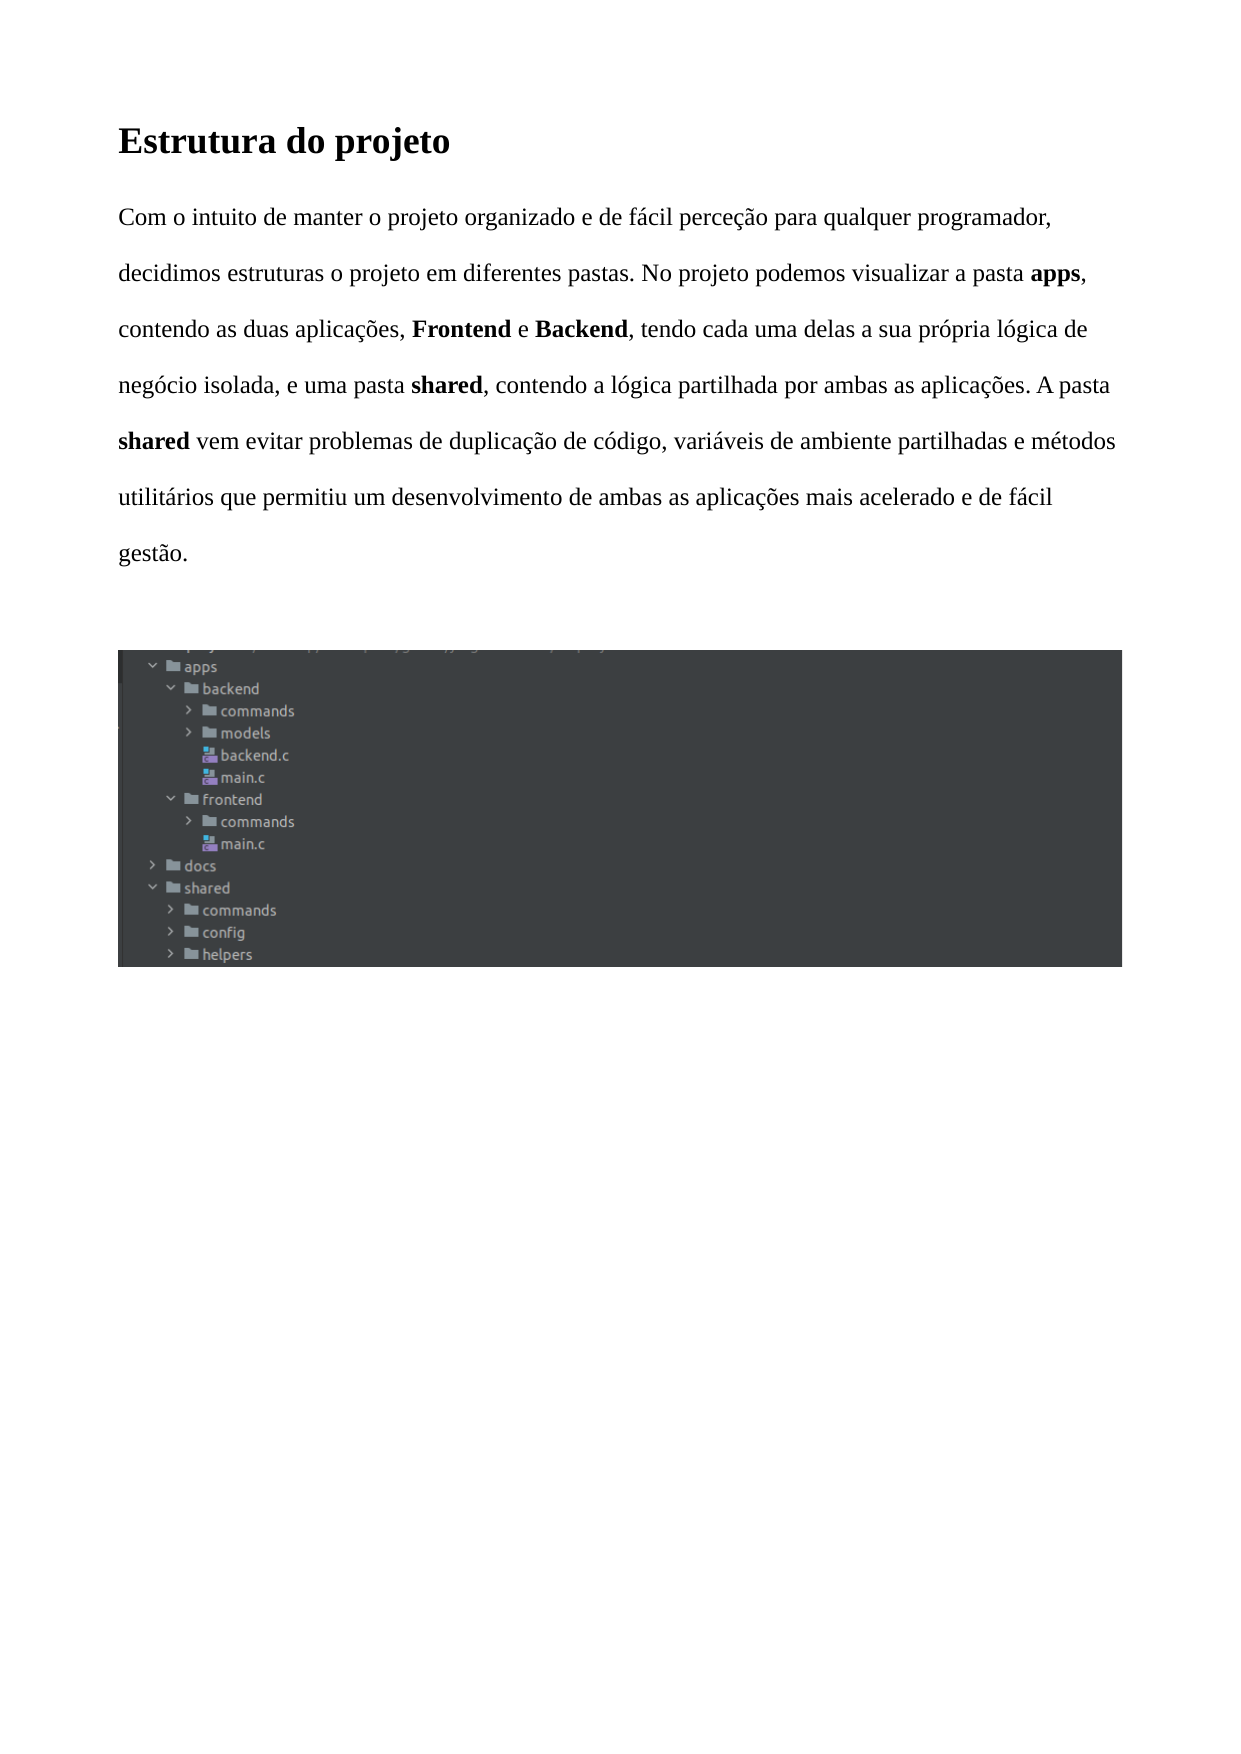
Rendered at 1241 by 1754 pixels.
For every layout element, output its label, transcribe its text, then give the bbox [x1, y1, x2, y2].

title Estrutura do projeto [118, 118, 1122, 161]
title Com o intuito de manter o projeto organizado e de fácil perceção para qualquer programador, decidimos estruturas o projeto em diferentes pastas. No projeto podemos visualizar a pasta apps, contendo as duas aplicações, Frontend e Backend, tendo cada uma delas a sua própria lógica de negócio isolada, e uma pasta shared, contendo a lógica partilhada por ambas as aplicações. A pasta shared vem evitar problemas de duplicação de código, variáveis de ambiente partilhadas e métodos utilitários que permitiu um desenvolvimento de ambas as aplicações mais acelerado e de fácil gestão. [118, 202, 1122, 567]
picture [118, 650, 1123, 967]
